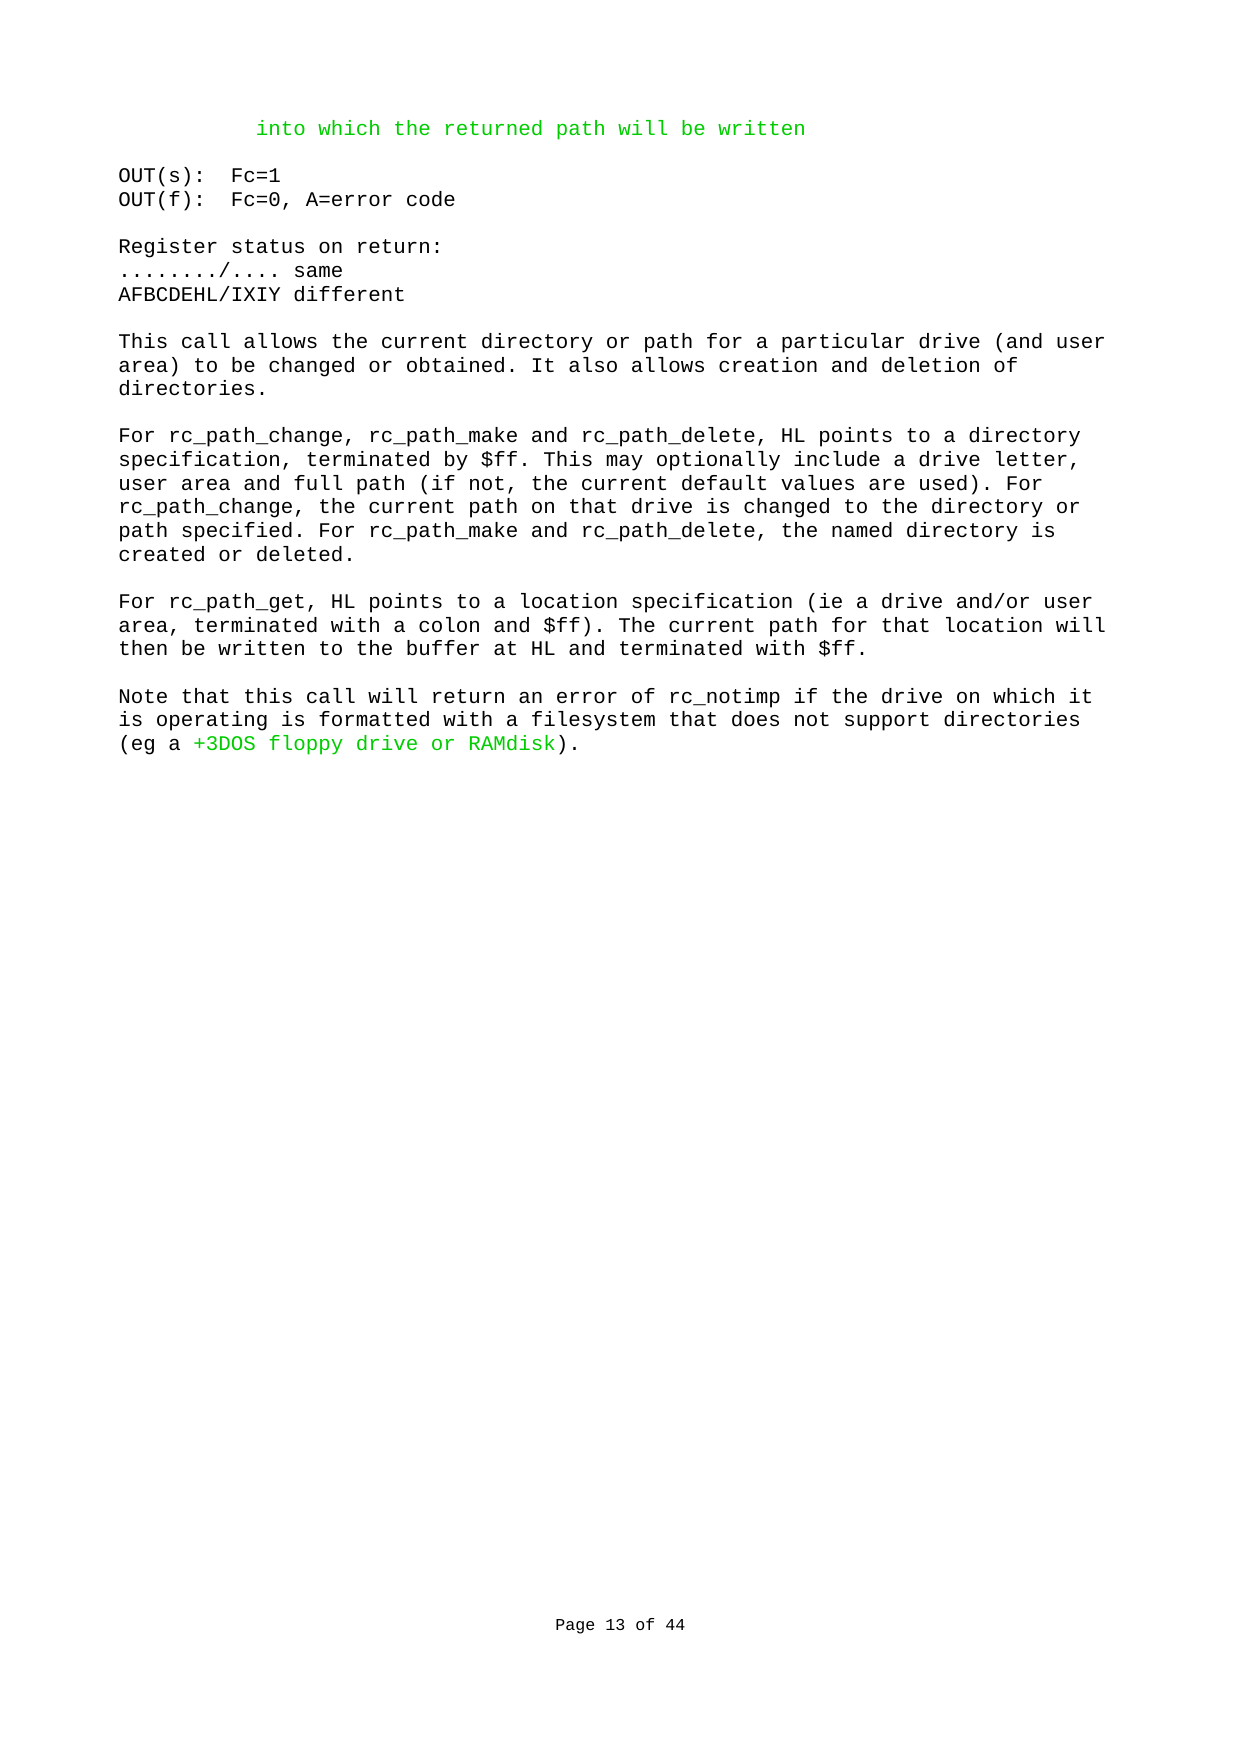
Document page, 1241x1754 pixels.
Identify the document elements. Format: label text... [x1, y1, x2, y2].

text For rc_path_change, rc_path_make and rc_path_delete, HL points to a directory specification, terminated by $ff. This may optionally include a drive letter, user area and full path (if not, the current default values are used). For rc_path_change, the current path on that drive is changed to the directory or path specified. For rc_path_make and rc_path_delete, the named directory is created or deleted. [118, 426, 1122, 567]
text OUT(s): Fc=1 [118, 165, 1122, 189]
text Register status on return: [118, 236, 1122, 260]
text Note that this call will return an error of rc_notimp if the drive on which it is operating is formatted with a filesystem that does not support directories (eg a +3DOS floppy drive or RAMdisk). [118, 686, 1122, 757]
text This call allows the current directory or path for a particular drive (and user area) to be changed or obtained. It also allows creation and deletion of directories. [118, 331, 1122, 402]
text For rc_path_get, HL points to a location specification (ie a drive and/or user area, terminated with a colon and $ff). The current path for that location will then be written to the buffer at HL and terminated with $ff. [118, 591, 1122, 662]
text OUT(f): Fc=0, A=error code [118, 189, 1122, 213]
text AFBCDEHL/IXIY different [118, 284, 1122, 307]
text into which the returned path will be written [118, 118, 1122, 142]
text ......../.... same [118, 260, 1122, 284]
